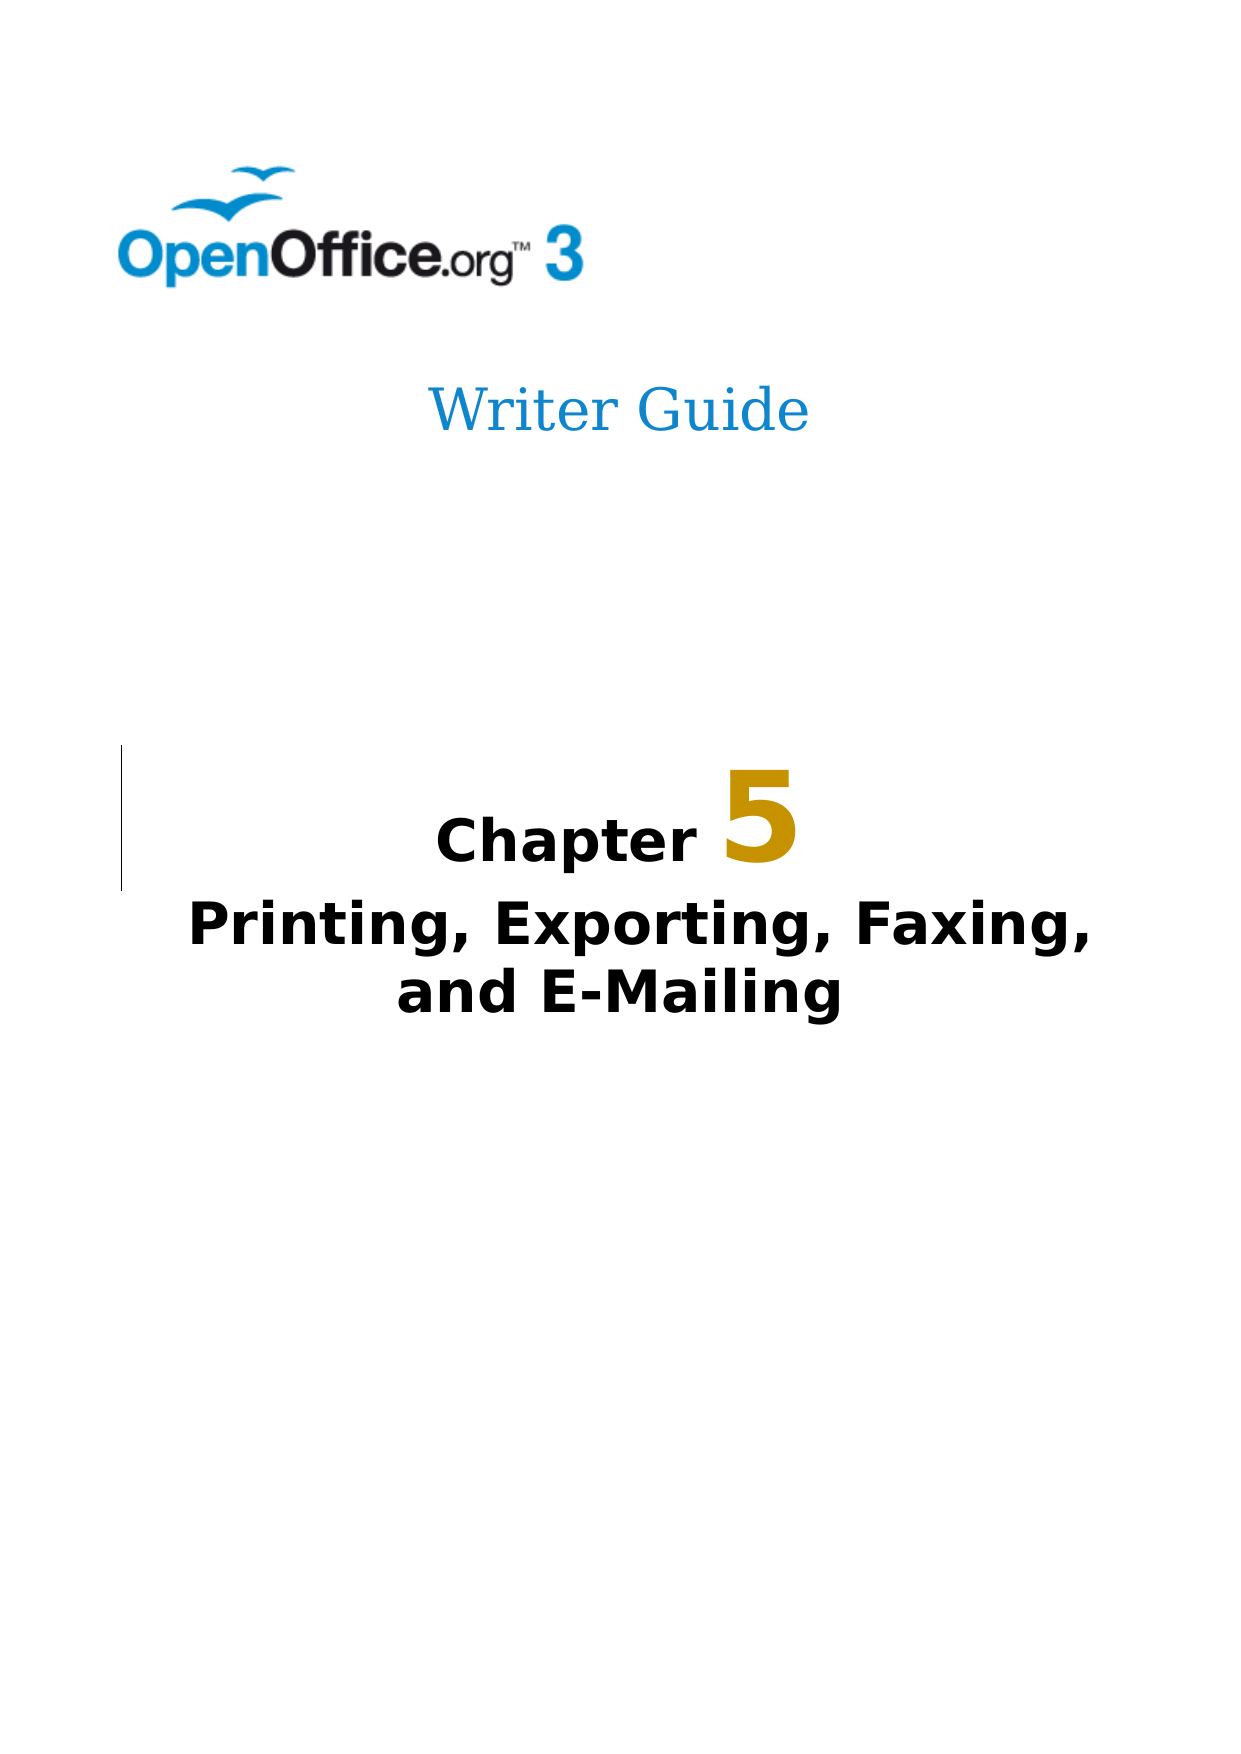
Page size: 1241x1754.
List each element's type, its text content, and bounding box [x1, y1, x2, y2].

text Writer Guide [136, 376, 1104, 444]
picture [92, 138, 607, 314]
subtitle Chapter 5 Printing, Exporting, Faxing, and E‑Mailing [136, 745, 1104, 1026]
